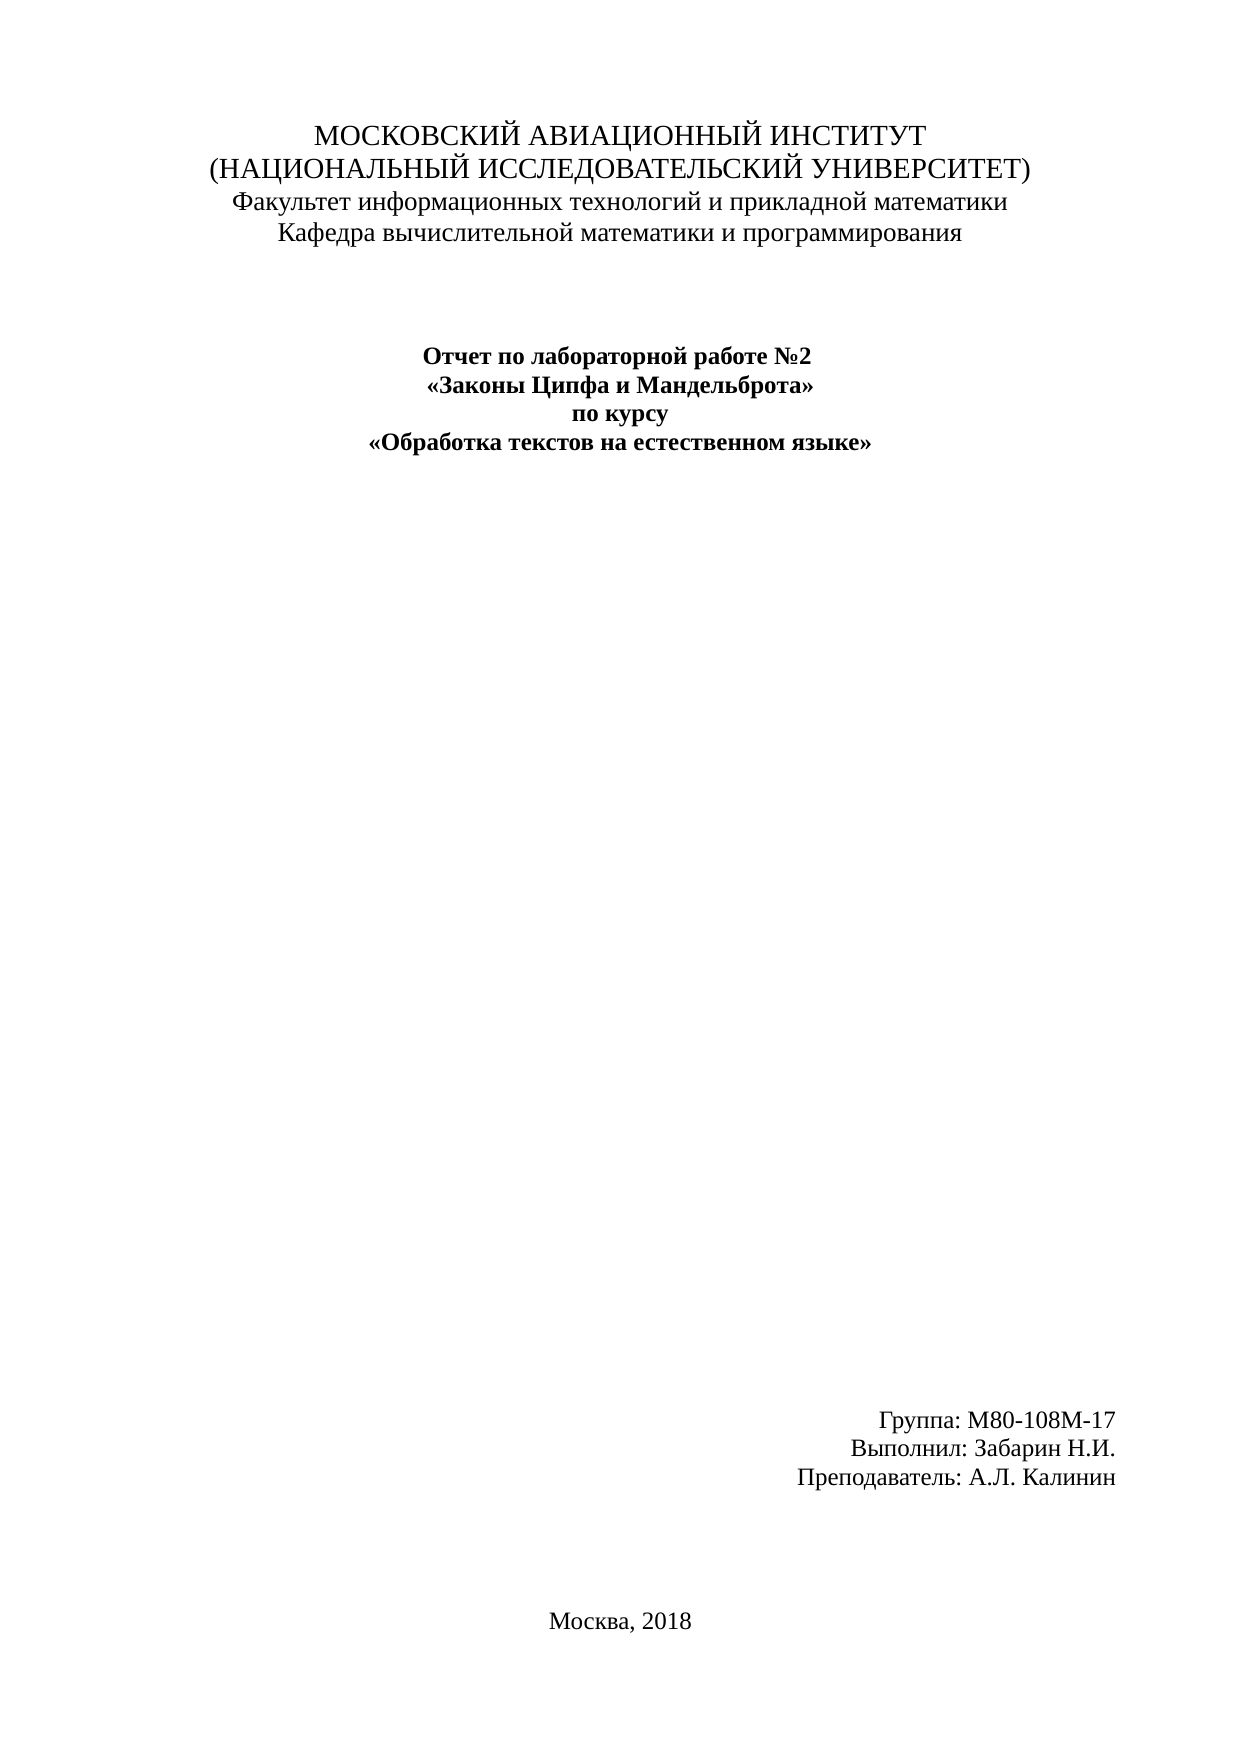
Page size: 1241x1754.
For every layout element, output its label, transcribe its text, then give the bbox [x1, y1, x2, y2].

text Факультет информационных технологий и прикладной математики [118, 185, 1122, 216]
text Преподаватель: А.Л. Калинин [118, 1462, 1122, 1491]
text «Законы Ципфа и Мандельброта» [118, 370, 1122, 398]
text Кафедра вычислительной математики и программирования [118, 216, 1122, 247]
text Отчет по лабораторной работе №2 [118, 341, 1122, 370]
text МОСКОВСКИЙ АВИАЦИОННЫЙ ИНСТИТУТ [118, 118, 1122, 152]
text «Обработка текстов на естественном языке» [118, 427, 1122, 456]
text по курсу [118, 398, 1122, 427]
text (НАЦИОНАЛЬНЫЙ ИССЛЕДОВАТЕЛЬСКИЙ УНИВЕРСИТЕТ) [118, 152, 1122, 185]
text Выполнил: Забарин Н.И. [118, 1433, 1122, 1462]
text Группа: М80-108М-17 [118, 1405, 1122, 1433]
text Москва, 2018 [118, 1606, 1122, 1635]
